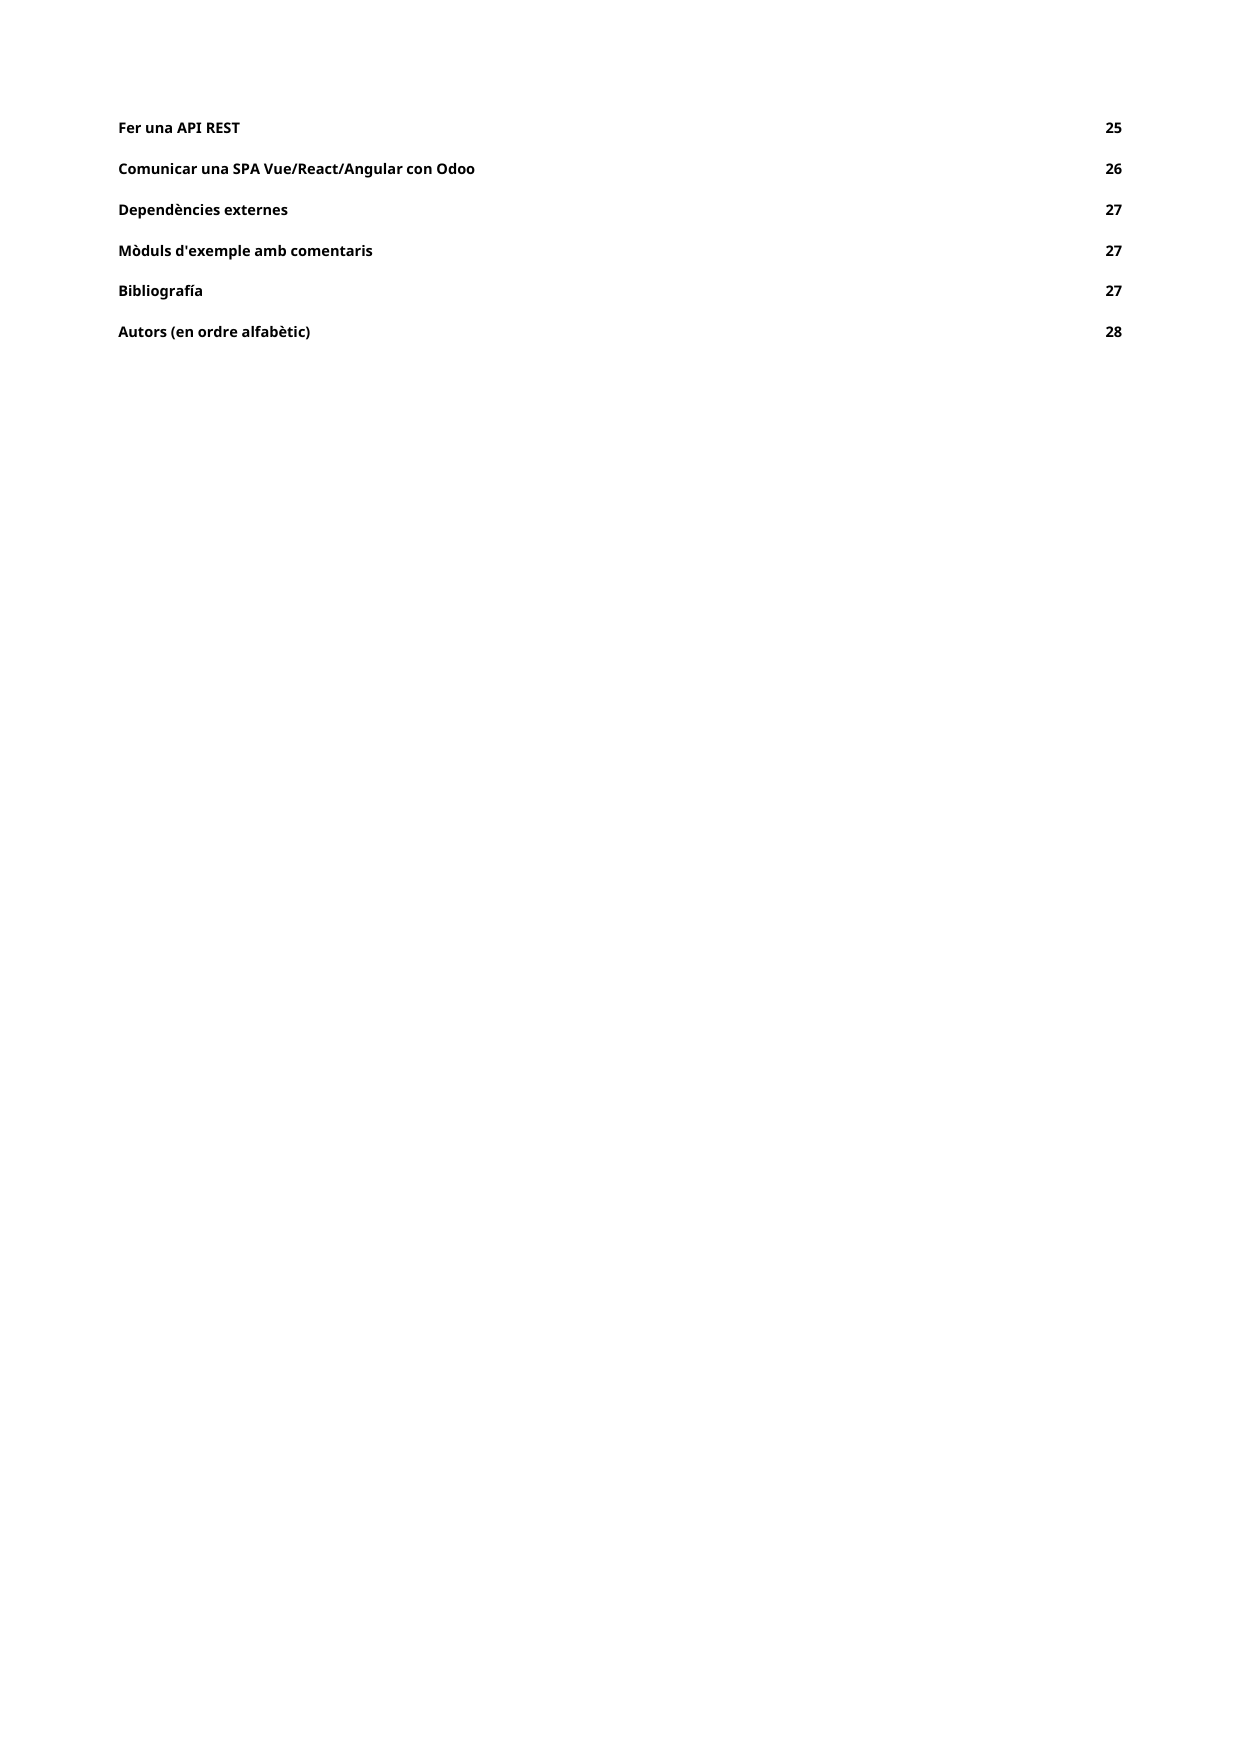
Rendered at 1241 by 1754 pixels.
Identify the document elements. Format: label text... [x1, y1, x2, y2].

text Autors (en ordre alfabètic) 28 [118, 322, 1122, 342]
text Comunicar una SPA Vue/React/Angular con Odoo 26 [118, 159, 1122, 179]
text Fer una API REST 25 [118, 118, 1122, 138]
text Bibliografía 27 [118, 281, 1122, 301]
text Dependències externes 27 [118, 199, 1122, 219]
text Mòduls d'exemple amb comentaris 27 [118, 240, 1122, 260]
